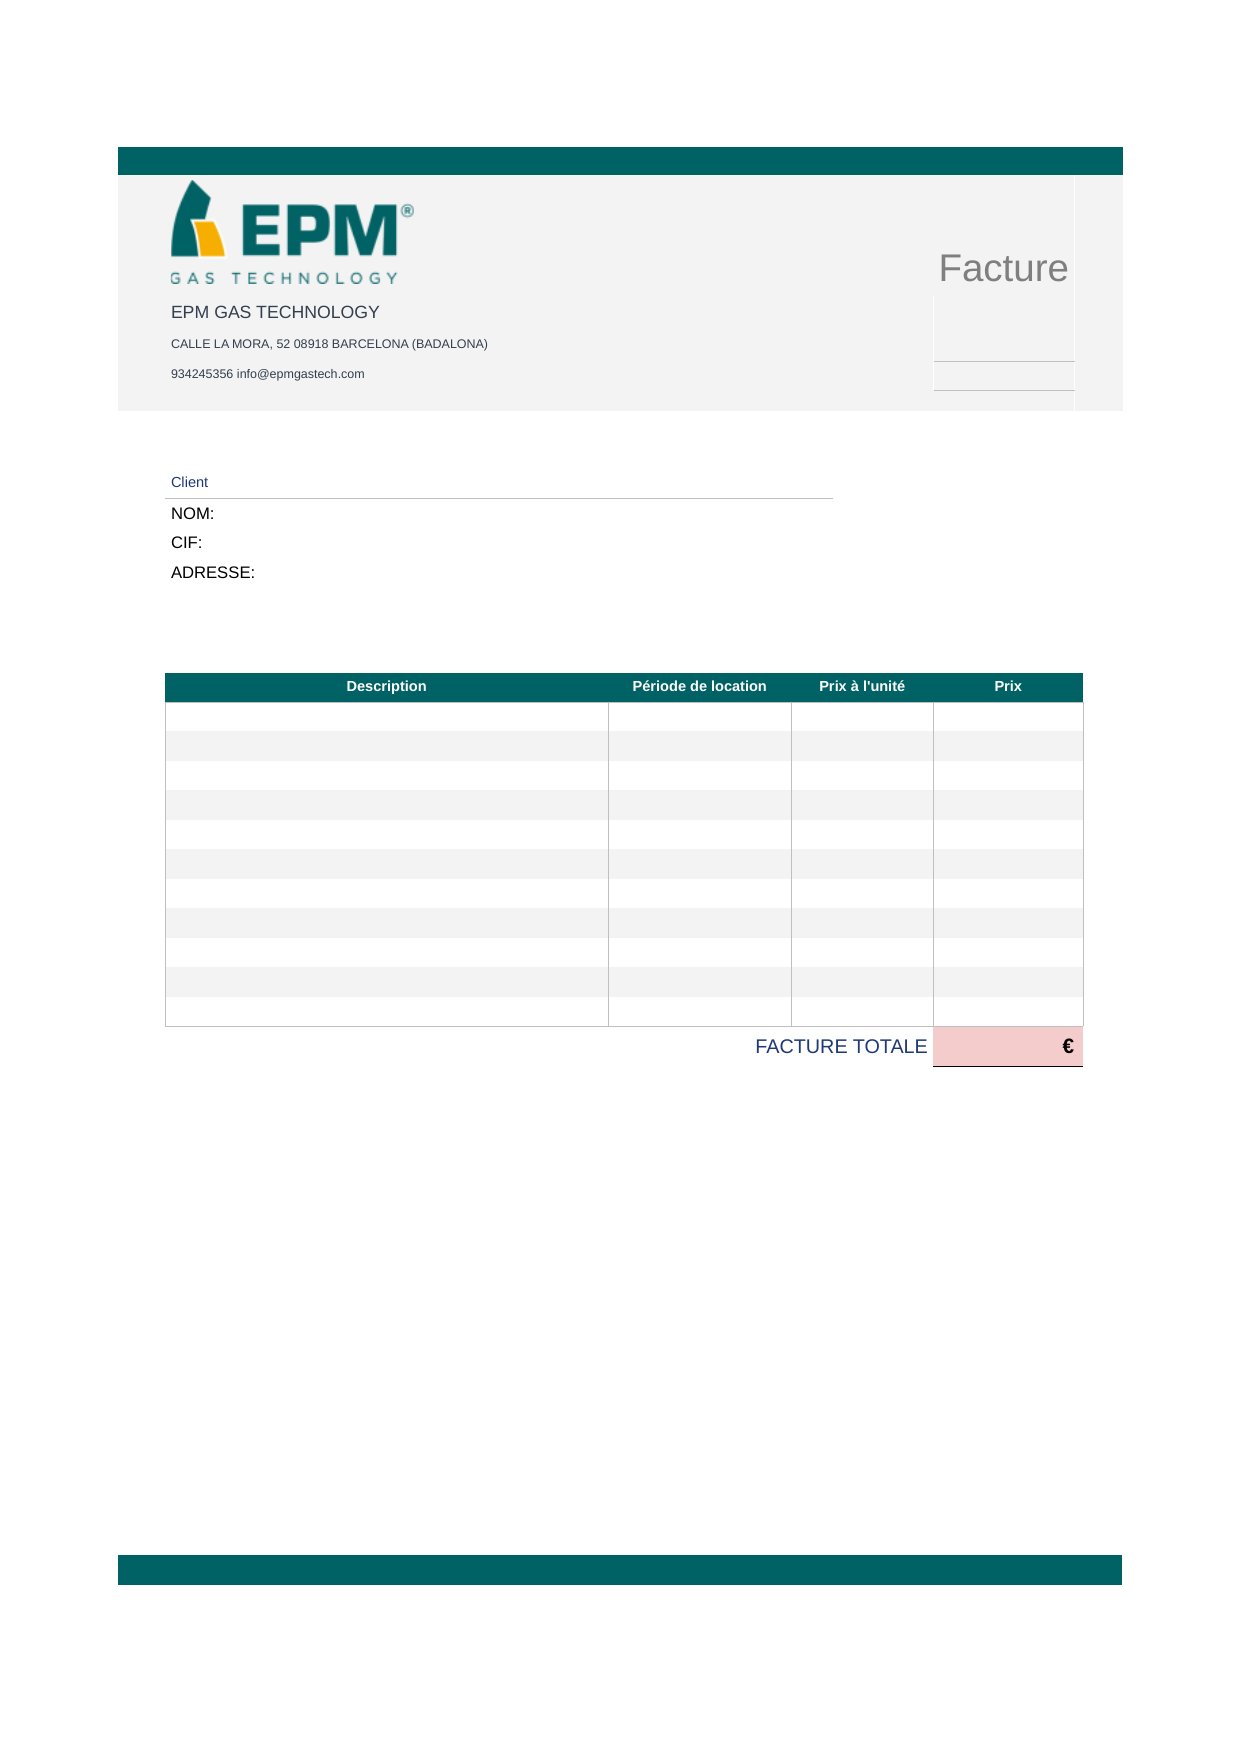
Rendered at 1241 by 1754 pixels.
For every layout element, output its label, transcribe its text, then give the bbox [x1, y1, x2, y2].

table_cell [1083, 1026, 1122, 1066]
table_cell [556, 296, 720, 331]
table_cell [1075, 175, 1123, 215]
table_cell [118, 731, 165, 761]
table_cell [266, 557, 833, 562]
table_cell [166, 967, 608, 997]
table_cell [1084, 820, 1122, 849]
table_cell [166, 761, 608, 790]
table_cell [934, 938, 1083, 967]
table_cell [118, 997, 165, 1026]
table_cell [833, 296, 933, 331]
table_cell [166, 790, 608, 820]
table_cell FACTURE TOTALE [608, 1027, 933, 1066]
picture [170, 180, 414, 284]
table_header [118, 673, 165, 702]
table_cell [166, 703, 608, 731]
table_cell [1075, 215, 1123, 256]
table_cell [118, 175, 165, 215]
table_cell [720, 361, 833, 390]
table_header Période de location [608, 673, 791, 702]
table_cell [792, 908, 933, 938]
table_cell [118, 702, 165, 731]
table_cell [934, 731, 1083, 761]
table_cell [720, 390, 1074, 411]
table_cell ADRESSE: [165, 557, 266, 586]
table_cell [166, 997, 608, 1026]
table_header Prix à l'unité [791, 673, 933, 702]
table_cell [1075, 296, 1123, 331]
table_cell [933, 1027, 1057, 1033]
table_cell [792, 761, 933, 790]
table_cell [1084, 997, 1122, 1026]
table_cell [609, 761, 791, 790]
table_cell [720, 296, 833, 331]
table_cell [556, 361, 720, 390]
table_cell [556, 390, 720, 411]
table_cell [165, 175, 556, 296]
table_cell [934, 849, 1083, 879]
table_cell [792, 938, 933, 967]
table_cell [792, 967, 933, 997]
table_cell [166, 820, 608, 849]
table_cell [934, 761, 1083, 790]
table_cell Facture [720, 215, 1074, 296]
table_header [833, 468, 1122, 498]
table_cell [1075, 361, 1123, 390]
table_cell [1084, 790, 1122, 820]
table_header [118, 147, 1123, 175]
table_cell CALLE LA MORA, 52 08918 BARCELONA (BADALONA) [165, 331, 720, 361]
table_cell EPM GAS TECHNOLOGY [165, 296, 556, 331]
table_cell [833, 361, 933, 390]
table_header Description [165, 673, 608, 702]
table_cell [934, 296, 1074, 331]
table_cell [556, 215, 720, 256]
table_cell [609, 997, 791, 1026]
table_cell [1075, 256, 1123, 296]
table_cell [166, 879, 608, 908]
table_cell [792, 731, 933, 761]
table_cell [1084, 849, 1122, 879]
table_cell NOM: [165, 499, 266, 527]
table_header Client [165, 468, 266, 498]
table_cell [833, 527, 1122, 557]
table_header [1083, 673, 1122, 702]
table_cell [118, 938, 165, 967]
table_cell [934, 967, 1083, 997]
table_cell [118, 849, 165, 879]
table_cell [1084, 761, 1122, 790]
table_cell [934, 331, 1074, 361]
table_cell [118, 498, 165, 527]
table_cell [792, 820, 933, 849]
table_cell [1084, 879, 1122, 908]
table_cell [118, 557, 165, 586]
table_cell [118, 296, 165, 331]
table_cell [792, 849, 933, 879]
table_cell [166, 731, 608, 761]
table_cell [833, 498, 1122, 527]
table_cell € [1057, 1027, 1083, 1066]
table_cell [720, 331, 833, 361]
table_cell [720, 175, 1074, 215]
table_cell [266, 499, 833, 504]
table_cell [792, 703, 933, 731]
table_cell [792, 997, 933, 1026]
table_cell [934, 820, 1083, 849]
table_cell [933, 1059, 1057, 1066]
table_cell [166, 849, 608, 879]
table_cell [609, 967, 791, 997]
table_cell [166, 908, 608, 938]
table_cell [1084, 702, 1122, 731]
table_cell [118, 390, 165, 411]
table_cell [556, 175, 720, 215]
table_cell [266, 527, 833, 533]
table_cell [118, 879, 165, 908]
table_cell [609, 790, 791, 820]
table_cell [934, 997, 1083, 1026]
table_cell [166, 938, 608, 967]
table_cell 934245356 info@epmgastech.com [165, 361, 556, 390]
table_header Prix [933, 673, 1083, 702]
table_cell [934, 879, 1083, 908]
table_cell [556, 256, 720, 296]
table_cell [1084, 908, 1122, 938]
table_cell [118, 215, 165, 256]
table_cell [934, 703, 1083, 731]
table_cell [1084, 731, 1122, 761]
table_cell [118, 790, 165, 820]
table_header [266, 468, 833, 498]
table_cell [833, 331, 933, 361]
table_cell [266, 580, 833, 586]
table_cell [1084, 938, 1122, 967]
table_header [118, 1555, 1122, 1585]
table_cell [118, 331, 165, 361]
table_cell [833, 557, 1122, 586]
table_cell [165, 1027, 608, 1066]
table_cell [118, 361, 165, 390]
table_cell [609, 820, 791, 849]
table_cell [1075, 390, 1123, 411]
table_cell [118, 256, 165, 296]
table_cell [118, 527, 165, 557]
table_cell [118, 820, 165, 849]
table_cell [118, 1026, 165, 1066]
table_header [118, 468, 165, 498]
table_cell [266, 521, 833, 527]
table_cell [792, 790, 933, 820]
table_cell [118, 908, 165, 938]
table_cell [1084, 967, 1122, 997]
table_cell [1075, 331, 1123, 361]
table_cell [934, 362, 1074, 390]
table_cell CIF: [165, 527, 266, 557]
table_cell [609, 731, 791, 761]
table_cell [792, 879, 933, 908]
table_cell [609, 703, 791, 731]
table_cell [609, 908, 791, 938]
table_cell [609, 849, 791, 879]
table_cell [266, 551, 833, 557]
table_cell [118, 967, 165, 997]
table_cell [609, 879, 791, 908]
table_cell [934, 790, 1083, 820]
table_cell [609, 938, 791, 967]
table_cell [934, 908, 1083, 938]
table_cell [118, 761, 165, 790]
table_cell [165, 390, 556, 411]
